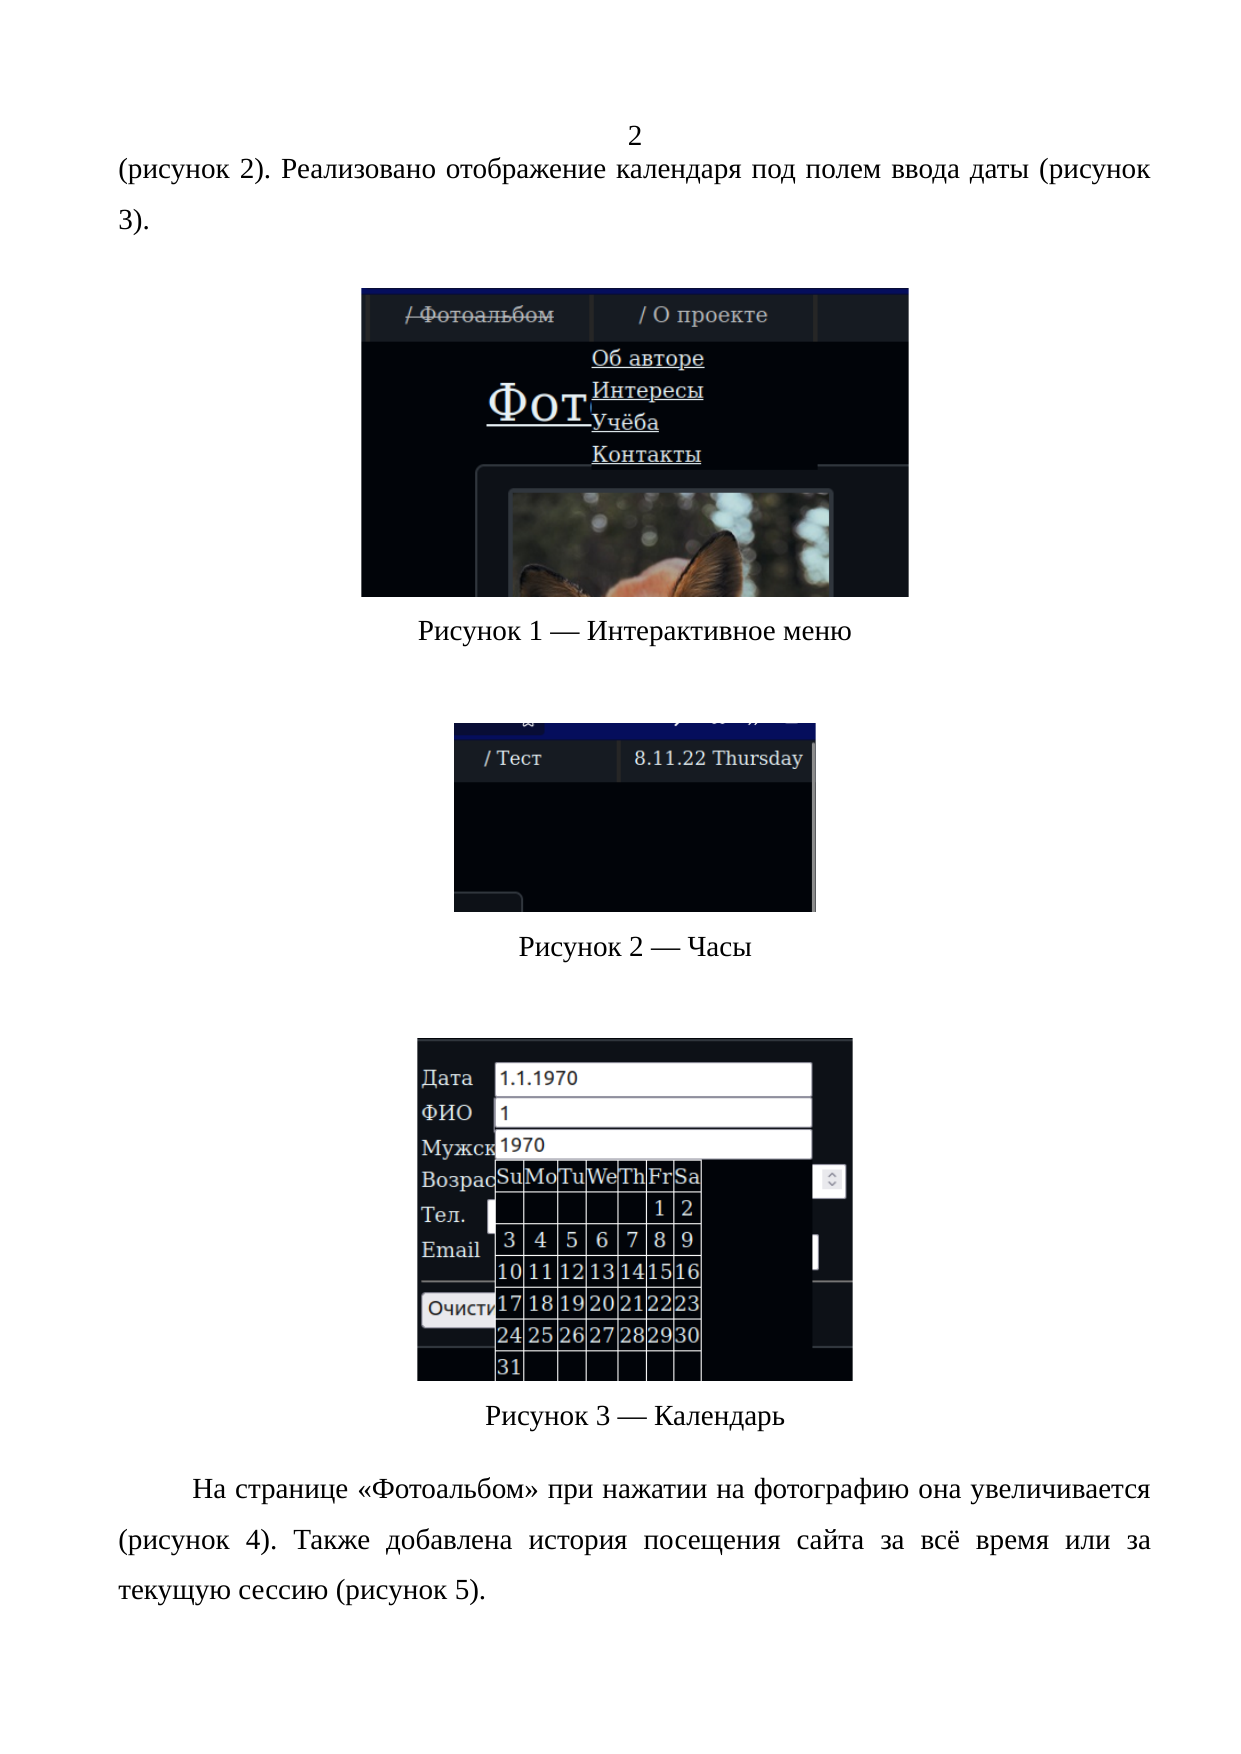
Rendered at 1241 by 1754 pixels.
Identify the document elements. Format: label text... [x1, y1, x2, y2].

picture [361, 288, 909, 597]
text Рисунок 2 — Часы [357, 723, 913, 962]
text Рисунок 3 — Календарь [324, 1039, 946, 1431]
picture [417, 1038, 853, 1381]
text На странице «Фотоальбом» при нажатии на фотографию она увеличивается (рисунок 4). Также добавлена история посещения сайта за всё время или за текущую сессию (рисунок 5). [118, 1472, 1152, 1606]
text (рисунок 2). Реализовано отображение календаря под полем ввода даты (рисунок 3). [118, 152, 1152, 236]
text Рисунок 1 — Интерактивное меню [260, 288, 1010, 647]
picture [454, 723, 816, 912]
